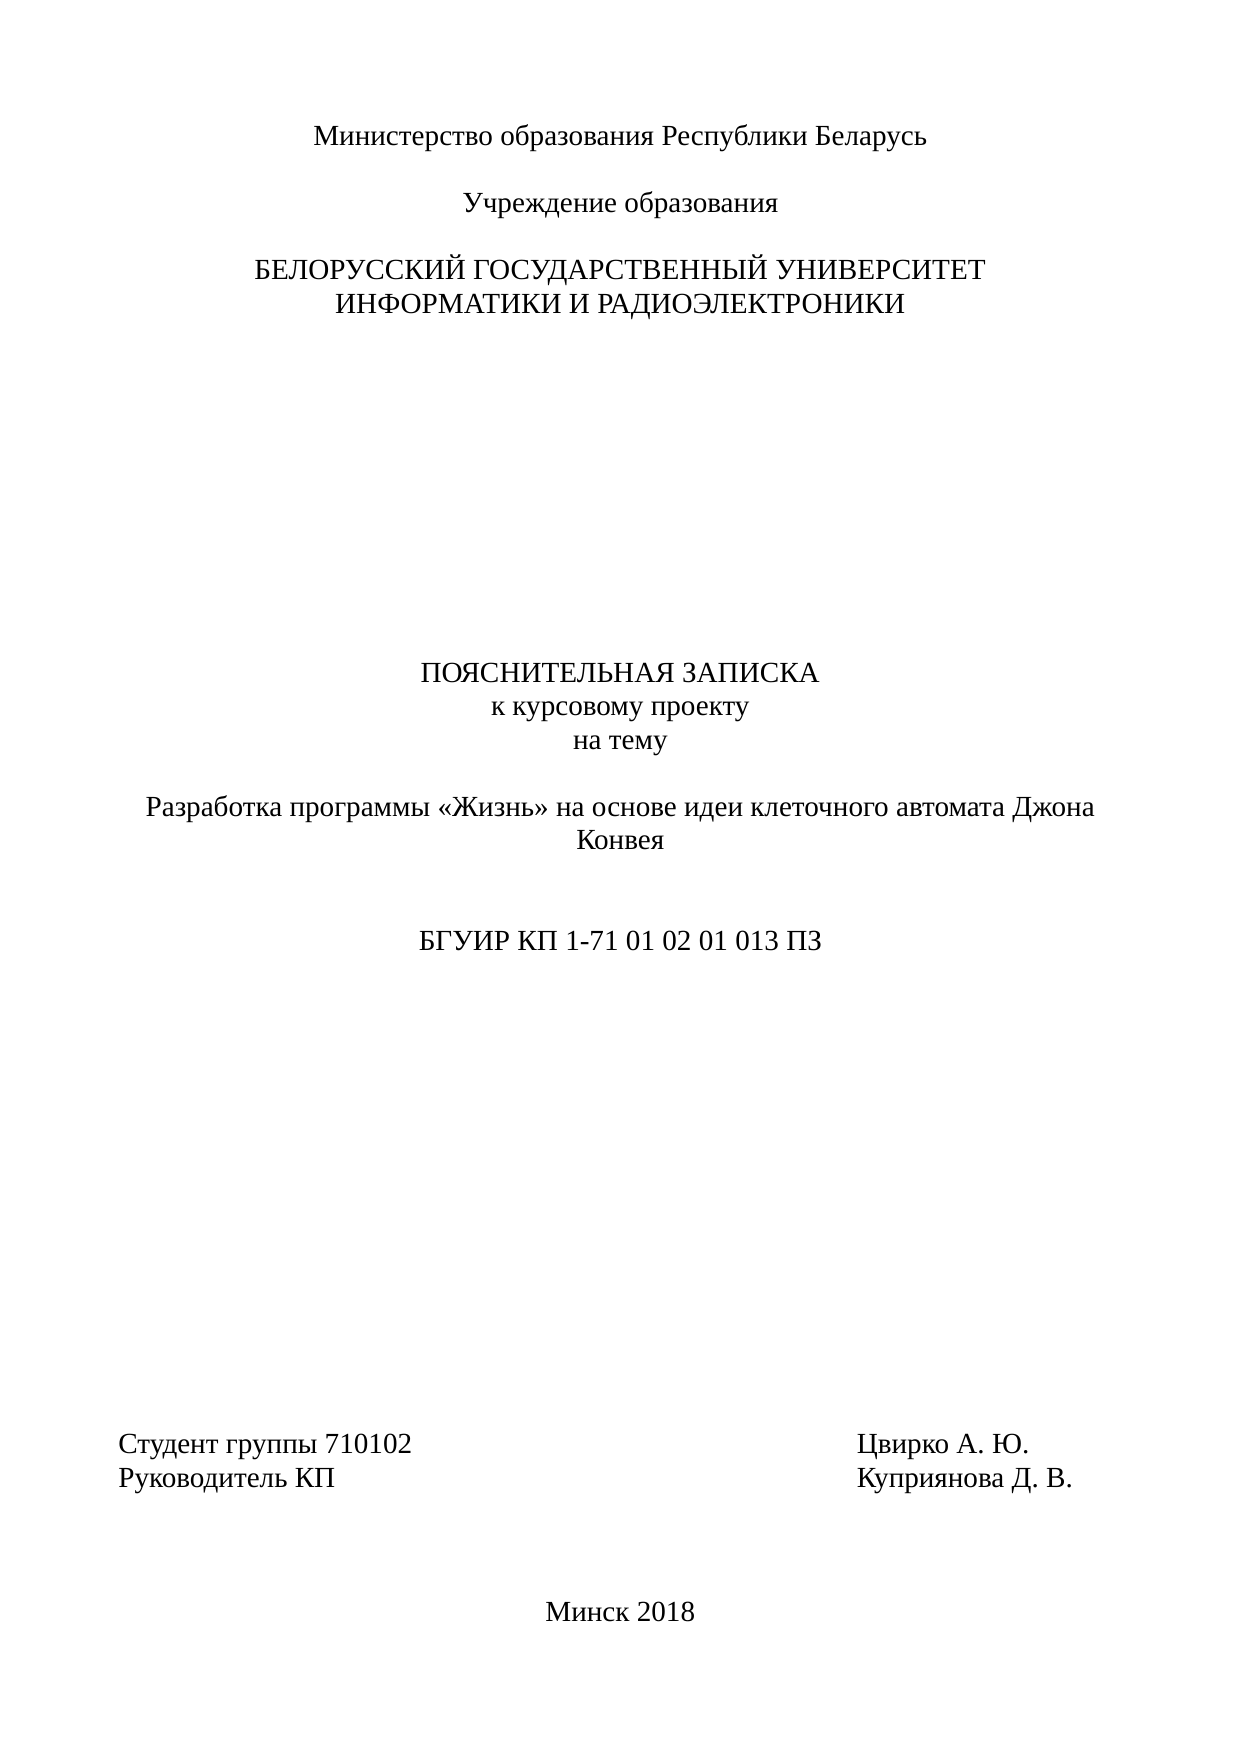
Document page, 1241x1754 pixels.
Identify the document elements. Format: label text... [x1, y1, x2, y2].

text к курсовому проекту [118, 688, 1122, 722]
text ПОЯСНИТЕЛЬНАЯ ЗАПИСКА [118, 655, 1122, 688]
text Министерство образования Республики Беларусь [118, 118, 1122, 152]
text Руководитель КП Куприянова Д. В. [118, 1460, 1122, 1493]
text Минск 2018 [118, 1594, 1122, 1627]
text на тему [118, 722, 1122, 755]
text БЕЛОРУССКИЙ ГОСУДАРСТВЕННЫЙ УНИВЕРСИТЕТ [118, 252, 1122, 286]
text Разработка программы «Жизнь» на основе идеи клеточного автомата Джона Конвея [118, 789, 1122, 856]
text Студент группы 710102 Цвирко А. Ю. [118, 1426, 1122, 1460]
text БГУИР КП 1-71 01 02 01 013 ПЗ [118, 923, 1122, 957]
text Учреждение образования [118, 185, 1122, 219]
text ИНФОРМАТИКИ И РАДИОЭЛЕКТРОНИКИ [118, 286, 1122, 319]
